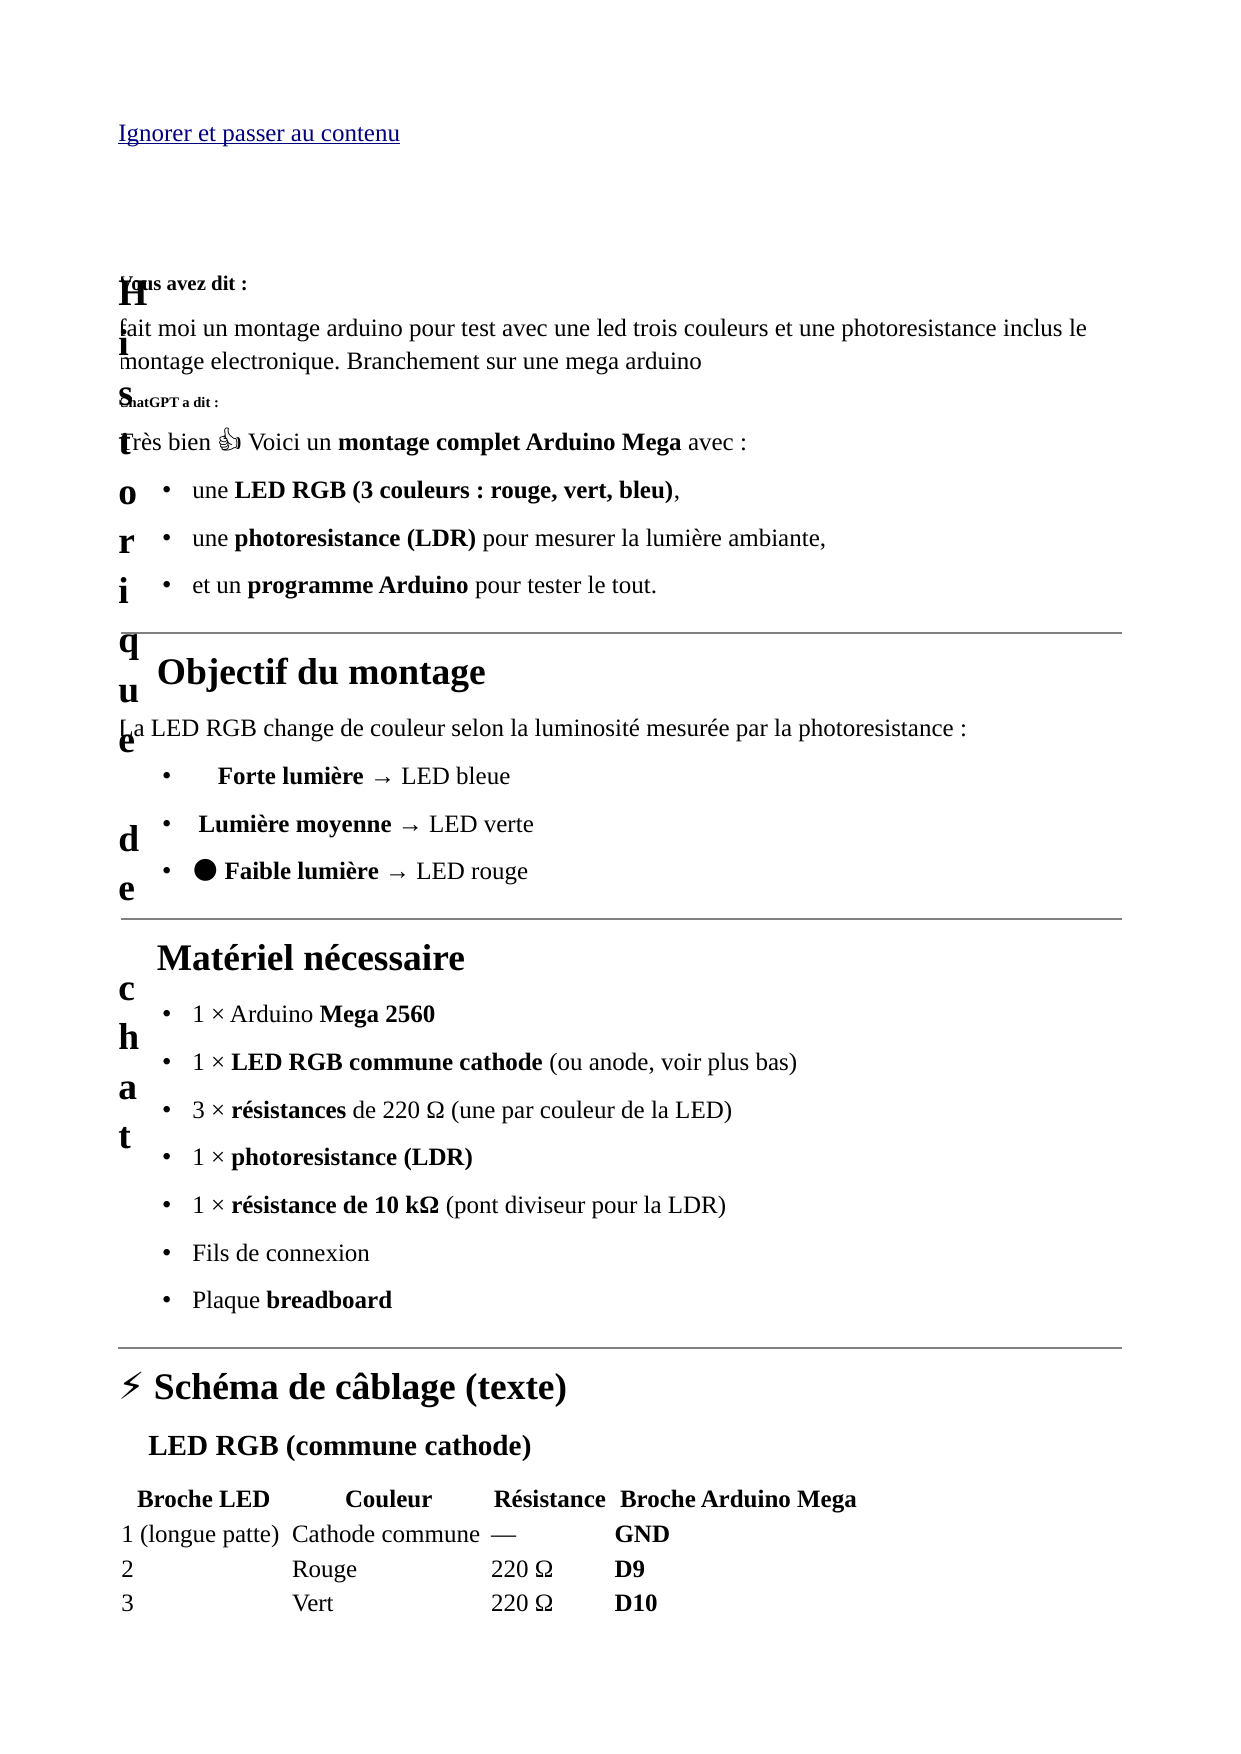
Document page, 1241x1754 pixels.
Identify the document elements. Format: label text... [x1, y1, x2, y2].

list 1 × photoresistance (LDR) [162, 1142, 1122, 1171]
list une photoresistance (LDR) pour mesurer la lumière ambiante, [162, 523, 1122, 551]
list et un programme Arduino pour tester le tout. [162, 570, 1122, 599]
table_header Broche Arduino Mega [611, 1482, 865, 1516]
list 💡 Forte lumière → LED bleue [162, 761, 1122, 790]
table_header Broche LED [118, 1482, 289, 1516]
table_cell Rouge [289, 1551, 488, 1585]
list une LED RGB (3 couleurs : rouge, vert, bleu), [162, 475, 1122, 504]
table_header Couleur [289, 1482, 488, 1516]
table_cell 1 (longue patte) [118, 1516, 289, 1551]
table_cell 220 Ω [488, 1585, 611, 1620]
subtitle 🔹 LED RGB (commune cathode) [118, 1428, 1122, 1462]
list Plaque breadboard [162, 1285, 1122, 1314]
subtitle 🔧 Matériel nécessaire [121, 935, 1122, 978]
text Ignorer et passer au contenu [118, 118, 1122, 147]
subtitle Vous avez dit : [121, 271, 1122, 295]
table_cell 220 Ω [488, 1551, 611, 1585]
text Très bien 👍 Voici un montage complet Arduino Mega avec : [121, 427, 1122, 456]
text La LED RGB change de couleur selon la luminosité mesurée par la photoresistance : [121, 713, 1122, 742]
list 1 × Arduino Mega 2560 [162, 999, 1122, 1028]
list 🌤️ Lumière moyenne → LED verte [162, 809, 1122, 837]
list 1 × résistance de 10 kΩ (pont diviseur pour la LDR) [162, 1190, 1122, 1219]
subtitle ChatGPT a dit : [121, 394, 1122, 410]
subtitle 🎯 Objectif du montage [121, 649, 1122, 692]
table_cell Cathode commune [289, 1516, 488, 1551]
list 🌑 Faible lumière → LED rouge [162, 856, 1122, 885]
text fait moi un montage arduino pour test avec une led trois couleurs et une photoresistance inclus le montage electronique. Branchement sur une mega arduino [121, 313, 1122, 375]
table_cell D9 [611, 1551, 865, 1585]
table_cell Vert [289, 1585, 488, 1620]
table_cell D10 [611, 1585, 865, 1620]
table_header Résistance [488, 1482, 611, 1516]
table_cell 2 [118, 1551, 289, 1585]
table_cell GND [611, 1516, 865, 1551]
subtitle ⚡ Schéma de câblage (texte) [118, 1364, 1122, 1407]
list Fils de connexion [162, 1238, 1122, 1266]
list 1 × LED RGB commune cathode (ou anode, voir plus bas) [162, 1047, 1122, 1076]
table_cell — [488, 1516, 611, 1551]
table_cell 3 [118, 1585, 289, 1620]
list 3 × résistances de 220 Ω (une par couleur de la LED) [162, 1095, 1122, 1123]
